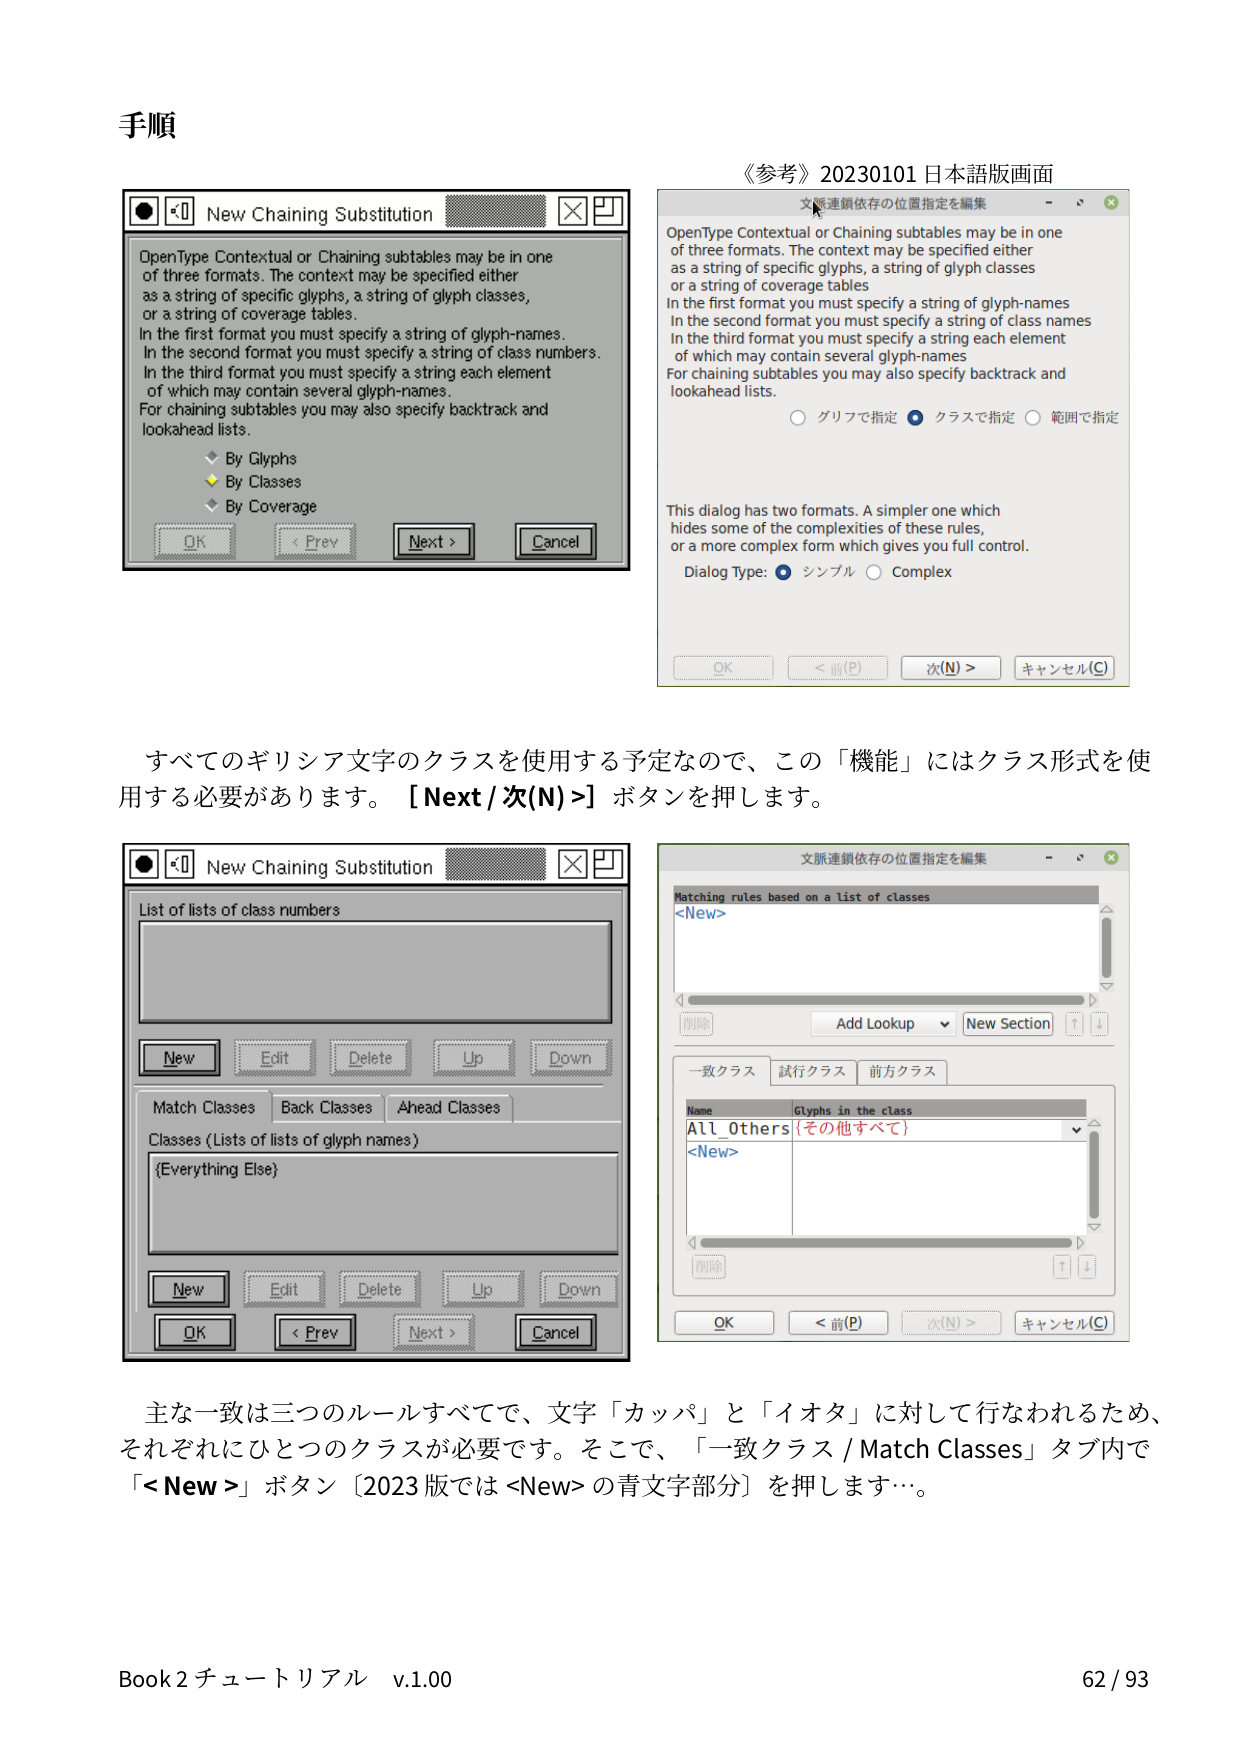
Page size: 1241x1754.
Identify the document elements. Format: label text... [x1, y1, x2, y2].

table_cell [118, 189, 635, 687]
table_cell [635, 189, 657, 687]
subtitle 手順 [118, 103, 1152, 145]
table_header [635, 843, 1152, 1361]
picture [657, 189, 1130, 687]
text 主な一致は三つのルールすべてで、文字「カッパ」と「イオタ」に対して行なわれるため、それぞれにひとつのクラスが必要です。そこで、「一致クラス / Match Classes」タブ内で 「< New >」ボタン〔2023版では <New> の青文字部分〕を押します…。 [118, 1391, 1152, 1502]
picture [122, 189, 631, 571]
table_cell [1130, 189, 1152, 687]
table_header 《参考》20230101 日本語版画面 [635, 158, 1152, 189]
table_header [631, 843, 635, 1361]
table_header [118, 158, 635, 189]
text すべてのギリシア文字のクラスを使用する予定なので、この「機能」にはクラス形式を使用する必要があります。［ Next / 次(N) >］ボタンを押します。 [118, 716, 1152, 813]
table_header [118, 843, 122, 1361]
picture [657, 843, 1130, 1342]
picture [122, 843, 631, 1362]
